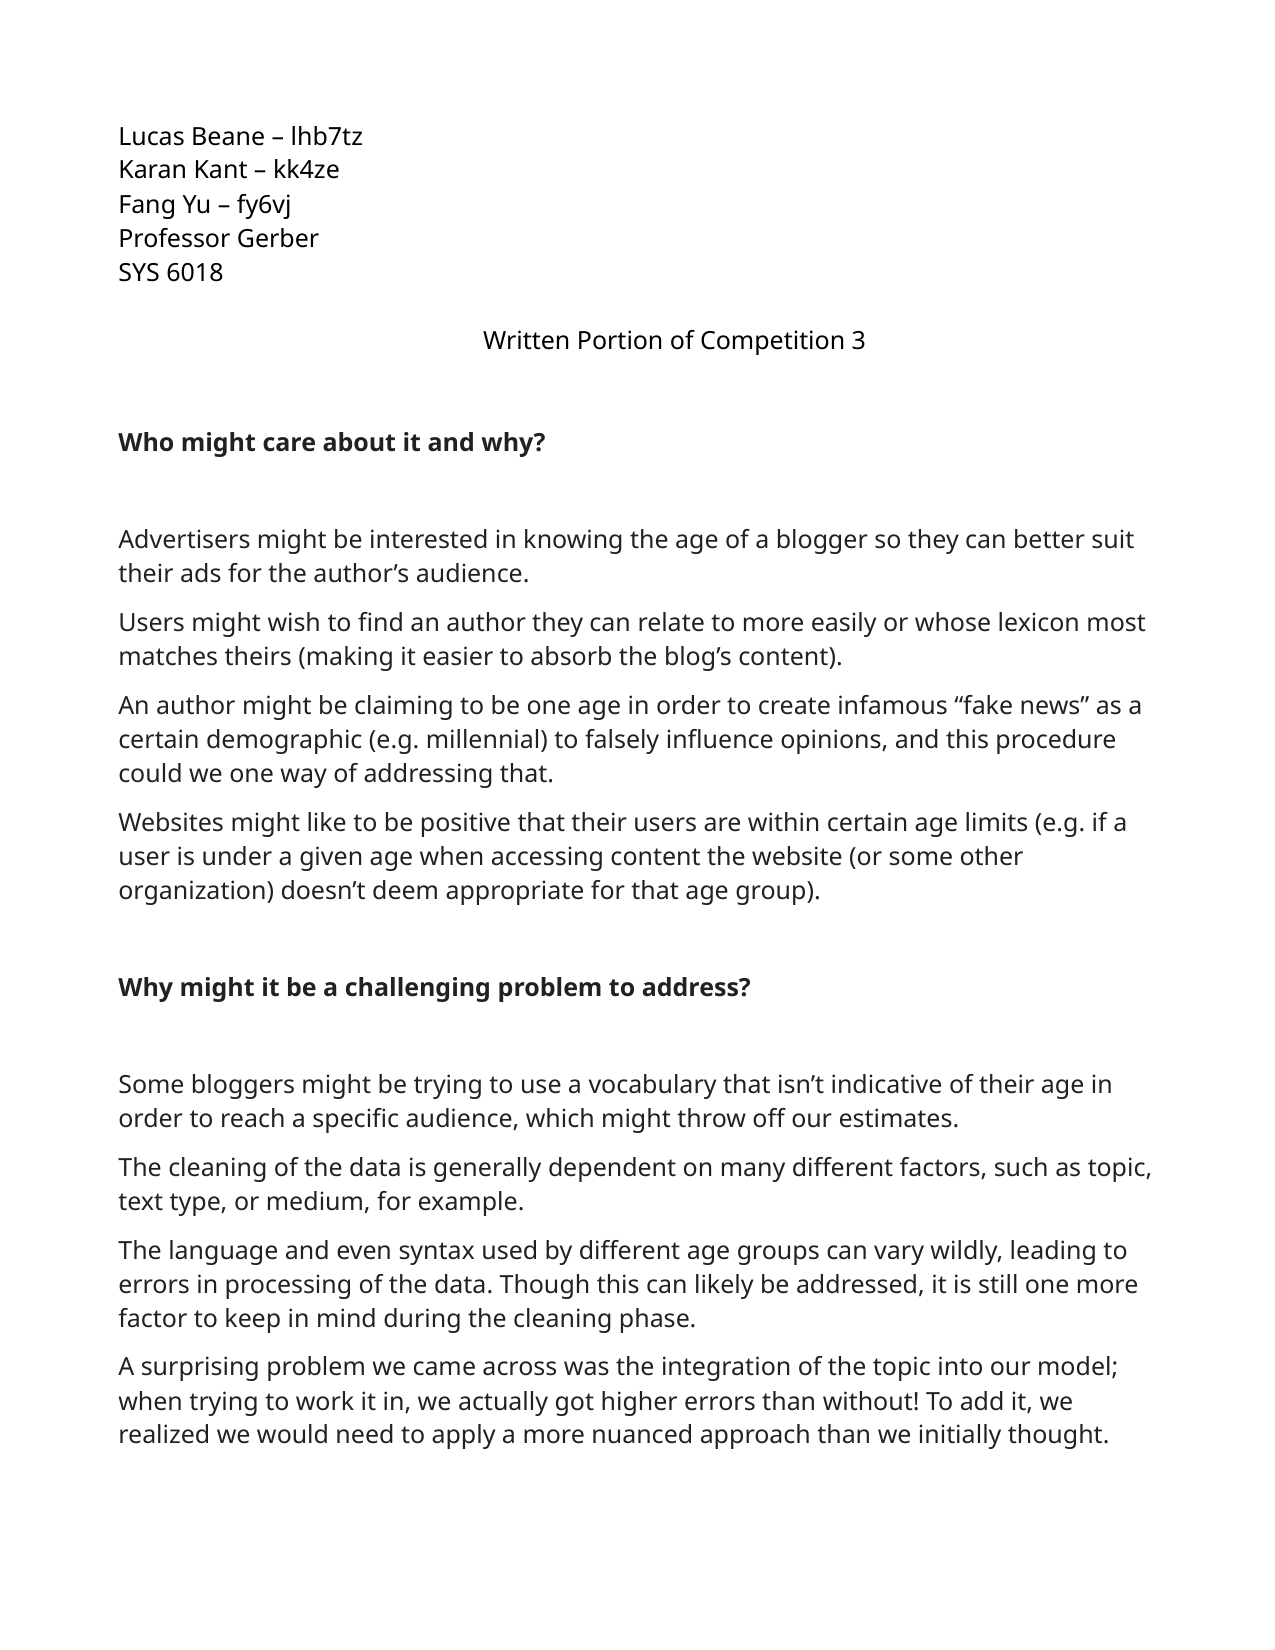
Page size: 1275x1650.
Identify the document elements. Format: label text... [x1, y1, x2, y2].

text Users might wish to find an author they can relate to more easily or whose lexicon most matches theirs (making it easier to absorb the blog’s content). [118, 605, 1157, 673]
text The cleaning of the data is generally dependent on many different factors, such as topic, text type, or medium, for example. [118, 1149, 1157, 1218]
text Who might care about it and why? [118, 425, 1157, 459]
text Websites might like to be positive that their users are within certain age limits (e.g. if a user is under a given age when accessing content the website (or some other organization) doesn’t deem appropriate for that age group). [118, 804, 1157, 906]
text Some bloggers might be trying to use a vocabulary that isn’t indicative of their age in order to reach a specific audience, which might throw off our estimates. [118, 1067, 1157, 1135]
text SYS 6018 [118, 254, 1157, 288]
text Professor Gerber [118, 220, 1157, 254]
text Written Portion of Competition 3 [118, 322, 1157, 357]
text Lucas Beane – lhb7tz [118, 118, 1157, 152]
text The language and even syntax used by different age groups can vary wildly, leading to errors in processing of the data. Though this can likely be addressed, it is still one more factor to keep in mind during the cleaning phase. [118, 1232, 1157, 1334]
text A surprising problem we came across was the integration of the topic into our model; when trying to work it in, we actually got higher errors than without! To add it, we realized we would need to apply a more nuanced approach than we initially thought. [118, 1349, 1157, 1451]
text Advertisers might be interested in knowing the age of a blogger so they can better suit their ads for the author’s audience. [118, 522, 1157, 590]
text An author might be claiming to be one age in order to create infamous “fake news” as a certain demographic (e.g. millennial) to falsely influence opinions, and this procedure could we one way of addressing that. [118, 687, 1157, 789]
text Why might it be a challenging problem to address? [118, 969, 1157, 1004]
text Karan Kant – kk4ze [118, 152, 1157, 186]
text Fang Yu – fy6vj [118, 186, 1157, 220]
